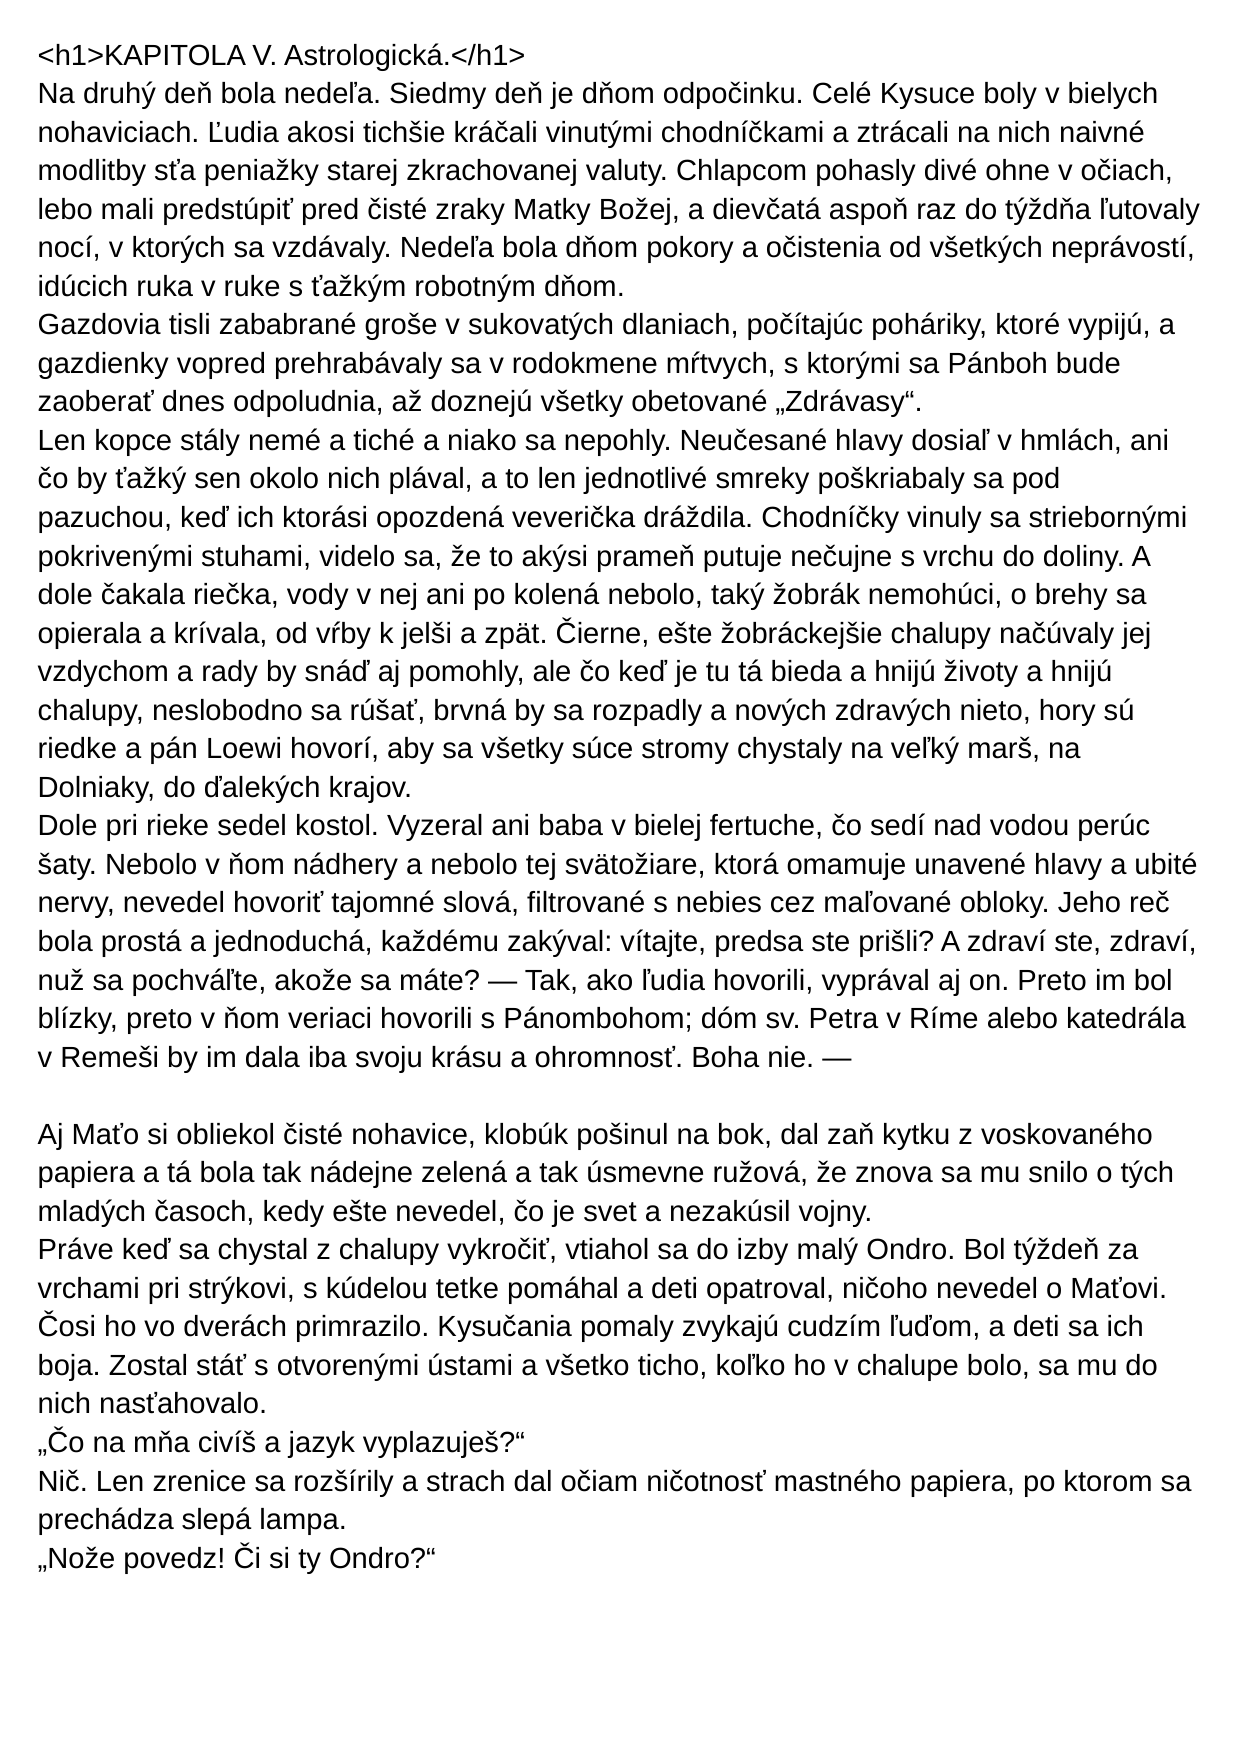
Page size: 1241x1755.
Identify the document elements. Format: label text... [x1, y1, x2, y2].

text <h1>KAPITOLA V. Astrologická.</h1> [37, 37, 1203, 71]
text Na druhý deň bola nedeľa. Siedmy deň je dňom odpočinku. Celé Kysuce boly v bielych nohaviciach. Ľudia akosi tichšie kráčali vinutými chodníčkami a ztrácali na nich naivné modlitby sťa peniažky starej zkrachovanej valuty. Chlapcom pohasly divé ohne v očiach, lebo mali predstúpiť pred čisté zraky Matky Božej, a dievčatá aspoň raz do týždňa ľutovaly nocí, v ktorých sa vzdávaly. Nedeľa bola dňom pokory a očistenia od všetkých neprávostí, idúcich ruka v ruke s ťažkým robotným dňom. [37, 76, 1203, 302]
text Len kopce stály nemé a tiché a niako sa nepohly. Neučesané hlavy dosiaľ v hmlách, ani čo by ťažký sen okolo nich plával, a to len jednotlivé smreky poškriabaly sa pod pazuchou, keď ich ktorási opozdená veverička dráždila. Chodníčky vinuly sa striebornými pokrivenými stuhami, videlo sa, že to akýsi prameň putuje nečujne s vrchu do doliny. A dole čakala riečka, vody v nej ani po kolená nebolo, taký žobrák nemohúci, o brehy sa opierala a krívala, od vŕby k jelši a zpät. Čierne, ešte žobráckejšie chalupy načúvaly jej vzdychom a rady by snáď aj pomohly, ale čo keď je tu tá bieda a hnijú životy a hnijú chalupy, neslobodno sa rúšať, brvná by sa rozpadly a nových zdravých nieto, hory sú riedke a pán Loewi hovorí, aby sa všetky súce stromy chystaly na veľký marš, na Dolniaky, do ďalekých krajov. [37, 423, 1203, 803]
text Práve keď sa chystal z chalupy vykročiť, vtiahol sa do izby malý Ondro. Bol týždeň za vrchami pri strýkovi, s kúdelou tetke pomáhal a deti opatroval, ničoho nevedel o Maťovi. [37, 1232, 1203, 1304]
text Dole pri rieke sedel kostol. Vyzeral ani baba v bielej fertuche, čo sedí nad vodou perúc šaty. Nebolo v ňom nádhery a nebolo tej svätožiare, ktorá omamuje unavené hlavy a ubité nervy, nevedel hovoriť tajomné slová, filtrované s nebies cez maľované obloky. Jeho reč bola prostá a jednoduchá, každému zakýval: vítajte, predsa ste prišli? A zdraví ste, zdraví, nuž sa pochváľte, akože sa máte? — Tak, ako ľudia hovorili, vyprával aj on. Preto im bol blízky, preto v ňom veriaci hovorili s Pánombohom; dóm sv. Petra v Ríme alebo katedrála v Remeši by im dala iba svoju krásu a ohromnosť. Boha nie. — [37, 808, 1203, 1073]
text „Čo na mňa civíš a jazyk vyplazuješ?“ [37, 1425, 1203, 1458]
text Nič. Len zrenice sa rozšírily a strach dal očiam ničotnosť mastného papiera, po ktorom sa prechádza slepá lampa. [37, 1463, 1203, 1536]
text Čosi ho vo dverách primrazilo. Kysučania pomaly zvykajú cudzím ľuďom, a deti sa ich boja. Zostal stáť s otvorenými ústami a všetko ticho, koľko ho v chalupe bolo, sa mu do nich nasťahovalo. [37, 1309, 1203, 1420]
text Gazdovia tisli zababrané groše v sukovatých dlaniach, počítajúc poháriky, ktoré vypijú, a gazdienky vopred prehrabávaly sa v rodokmene mŕtvych, s ktorými sa Pánboh bude zaoberať dnes odpoludnia, až doznejú všetky obetované „Zdrávasy“. [37, 307, 1203, 418]
text Aj Maťo si obliekol čisté nohavice, klobúk pošinul na bok, dal zaň kytku z voskovaného papiera a tá bola tak nádejne zelená a tak úsmevne ružová, že znova sa mu snilo o tých mladých časoch, kedy ešte nevedel, čo je svet a nezakúsil vojny. [37, 1117, 1203, 1227]
text „Nože povedz! Či si ty Ondro?“ [37, 1541, 1203, 1574]
